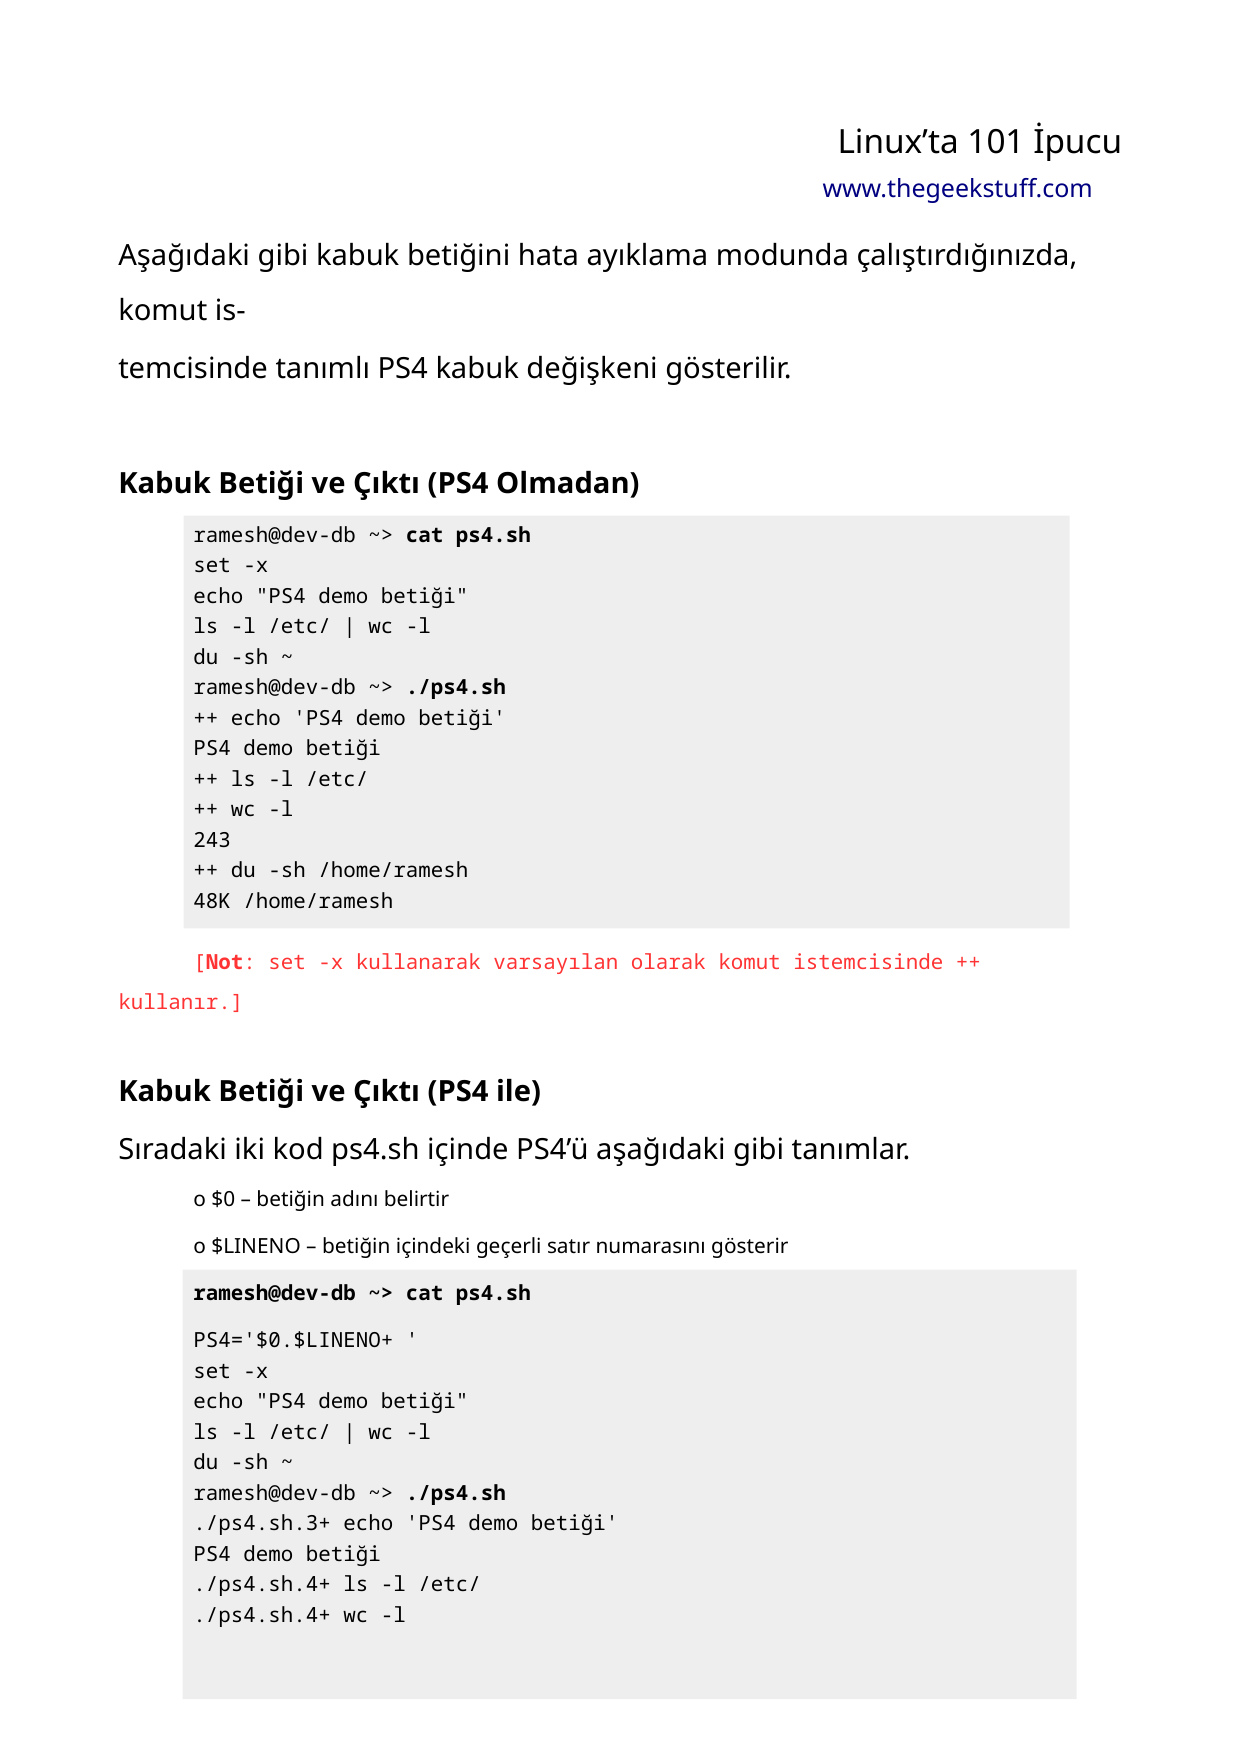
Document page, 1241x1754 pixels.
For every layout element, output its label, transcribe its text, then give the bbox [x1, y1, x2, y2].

text du -sh ~ [141, 642, 183, 670]
text PS4 demo betiği [141, 733, 183, 762]
text echo "PS4 demo betiği" [141, 1386, 182, 1415]
text ++ ls -l /etc/ [141, 764, 183, 792]
text ramesh@dev-db ~> cat ps4.sh [118, 1278, 182, 1307]
text PS4 demo betiği [1077, 1539, 1099, 1567]
text ./ps4.sh.4+ wc -l [1077, 1600, 1099, 1628]
text PS4='$0.$LINENO+ ' [141, 1325, 182, 1354]
text ls -l /etc/ | wc -l [1077, 1417, 1099, 1445]
text ++ echo 'PS4 demo betiği' [141, 703, 183, 731]
text ramesh@dev-db ~> ./ps4.sh [141, 1478, 182, 1506]
text Kabuk Betiği ve Çıktı (PS4 ile) [118, 1071, 1099, 1110]
text ls -l /etc/ | wc -l [1070, 611, 1099, 640]
text ramesh@dev-db ~> ./ps4.sh [1070, 672, 1099, 701]
text set -x [141, 1356, 182, 1384]
text ++ du -sh /home/ramesh [141, 856, 183, 884]
text ls -l /etc/ | wc -l [141, 1417, 182, 1445]
text echo "PS4 demo betiği" [1077, 1386, 1099, 1415]
text ./ps4.sh.4+ wc -l [141, 1600, 182, 1628]
text ./ps4.sh.4+ ls -l /etc/ [1077, 1569, 1099, 1598]
text ./ps4.sh.4+ ls -l /etc/ [141, 1569, 182, 1598]
text ++ echo 'PS4 demo betiği' [1070, 703, 1099, 731]
text PS4='$0.$LINENO+ ' [1077, 1325, 1099, 1354]
text echo "PS4 demo betiği" [1070, 581, 1099, 609]
text ./ps4.sh.3+ echo 'PS4 demo betiği' [141, 1508, 182, 1537]
text set -x [141, 550, 183, 579]
text 48K /home/ramesh [1070, 886, 1099, 914]
text ramesh@dev-db ~> ./ps4.sh [1077, 1478, 1099, 1506]
text o $0 – betiğin adını belirtir [118, 1184, 1122, 1212]
text ++ du -sh /home/ramesh [1070, 856, 1099, 884]
text echo "PS4 demo betiği" [141, 581, 183, 609]
text set -x [1077, 1356, 1099, 1384]
text 48K /home/ramesh [141, 886, 183, 914]
text ++ wc -l [141, 794, 183, 823]
text ls -l /etc/ | wc -l [141, 611, 183, 640]
text Aşağıdaki gibi kabuk betiğini hata ayıklama modunda çalıştırdığınızda, komut is- [118, 234, 1099, 329]
text du -sh ~ [141, 1447, 182, 1476]
text temcisinde tanımlı PS4 kabuk değişkeni gösterilir. [118, 347, 1099, 387]
text Kabuk Betiği ve Çıktı (PS4 Olmadan) [118, 462, 1099, 502]
text Sıradaki iki kod ps4.sh içinde PS4’ü aşağıdaki gibi tanımlar. [118, 1128, 1099, 1168]
text set -x [1070, 550, 1099, 579]
text ramesh@dev-db ~> cat ps4.sh [1070, 520, 1099, 548]
text 243 [141, 825, 183, 853]
text ramesh@dev-db ~> cat ps4.sh [1077, 1278, 1122, 1307]
text o $LINENO – betiğin içindeki geçerli satır numarasını gösterir [118, 1231, 1122, 1259]
text ramesh@dev-db ~> cat ps4.sh [118, 520, 183, 548]
text [Not: set -x kullanarak varsayılan olarak komut istemcisinde ++ kullanır.] [118, 947, 1099, 1015]
text du -sh ~ [1070, 642, 1099, 670]
text PS4 demo betiği [1070, 733, 1099, 762]
text ++ ls -l /etc/ [1070, 764, 1099, 792]
text ++ wc -l [1070, 794, 1099, 823]
text PS4 demo betiği [141, 1539, 182, 1567]
text ramesh@dev-db ~> ./ps4.sh [141, 672, 183, 701]
text du -sh ~ [1077, 1447, 1099, 1476]
text 243 [1070, 825, 1099, 853]
